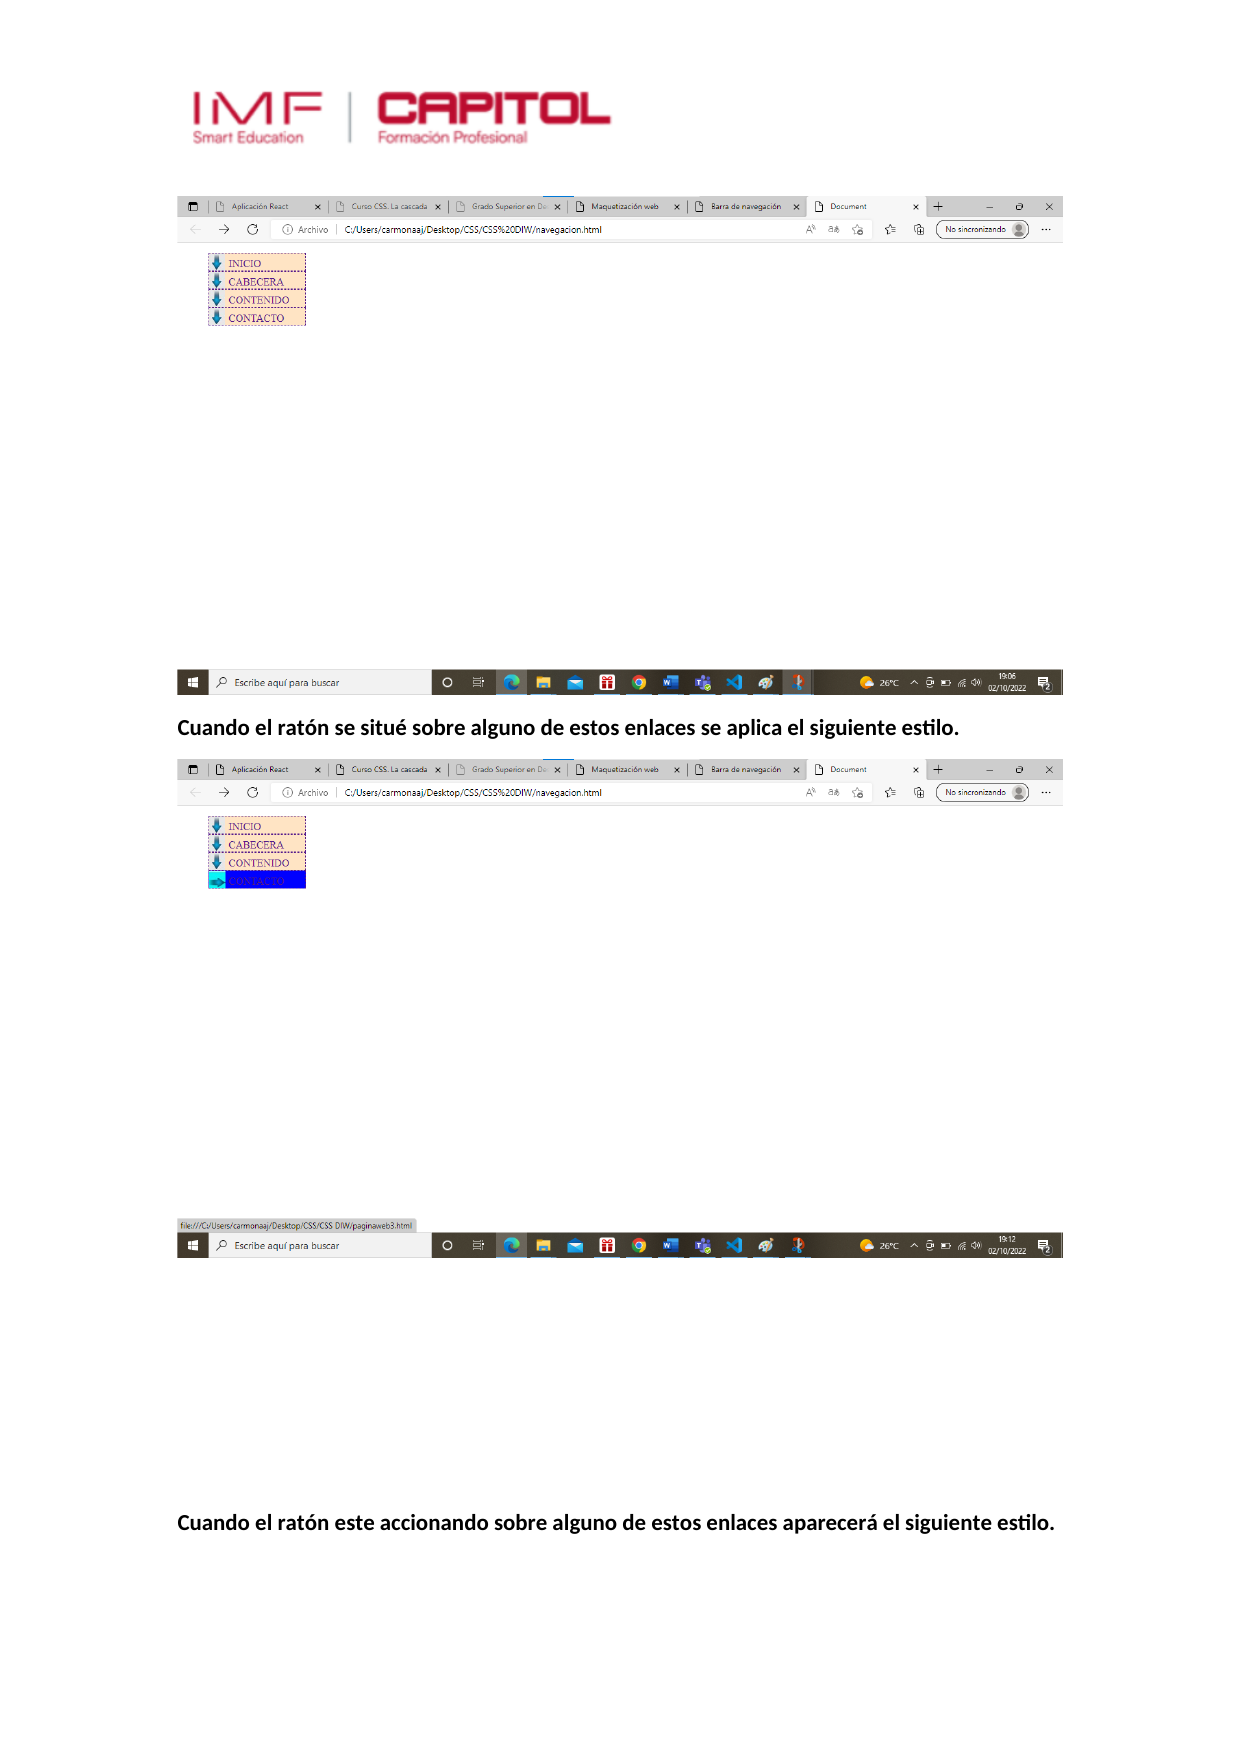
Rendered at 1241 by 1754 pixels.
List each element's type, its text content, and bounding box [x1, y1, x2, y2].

text Cuando el ratón este accionando sobre alguno de estos enlaces aparecerá el siguiente estilo. [177, 1508, 1063, 1536]
text Cuando el ratón se situé sobre alguno de estos enlaces se aplica el siguiente estilo. [177, 713, 1063, 741]
